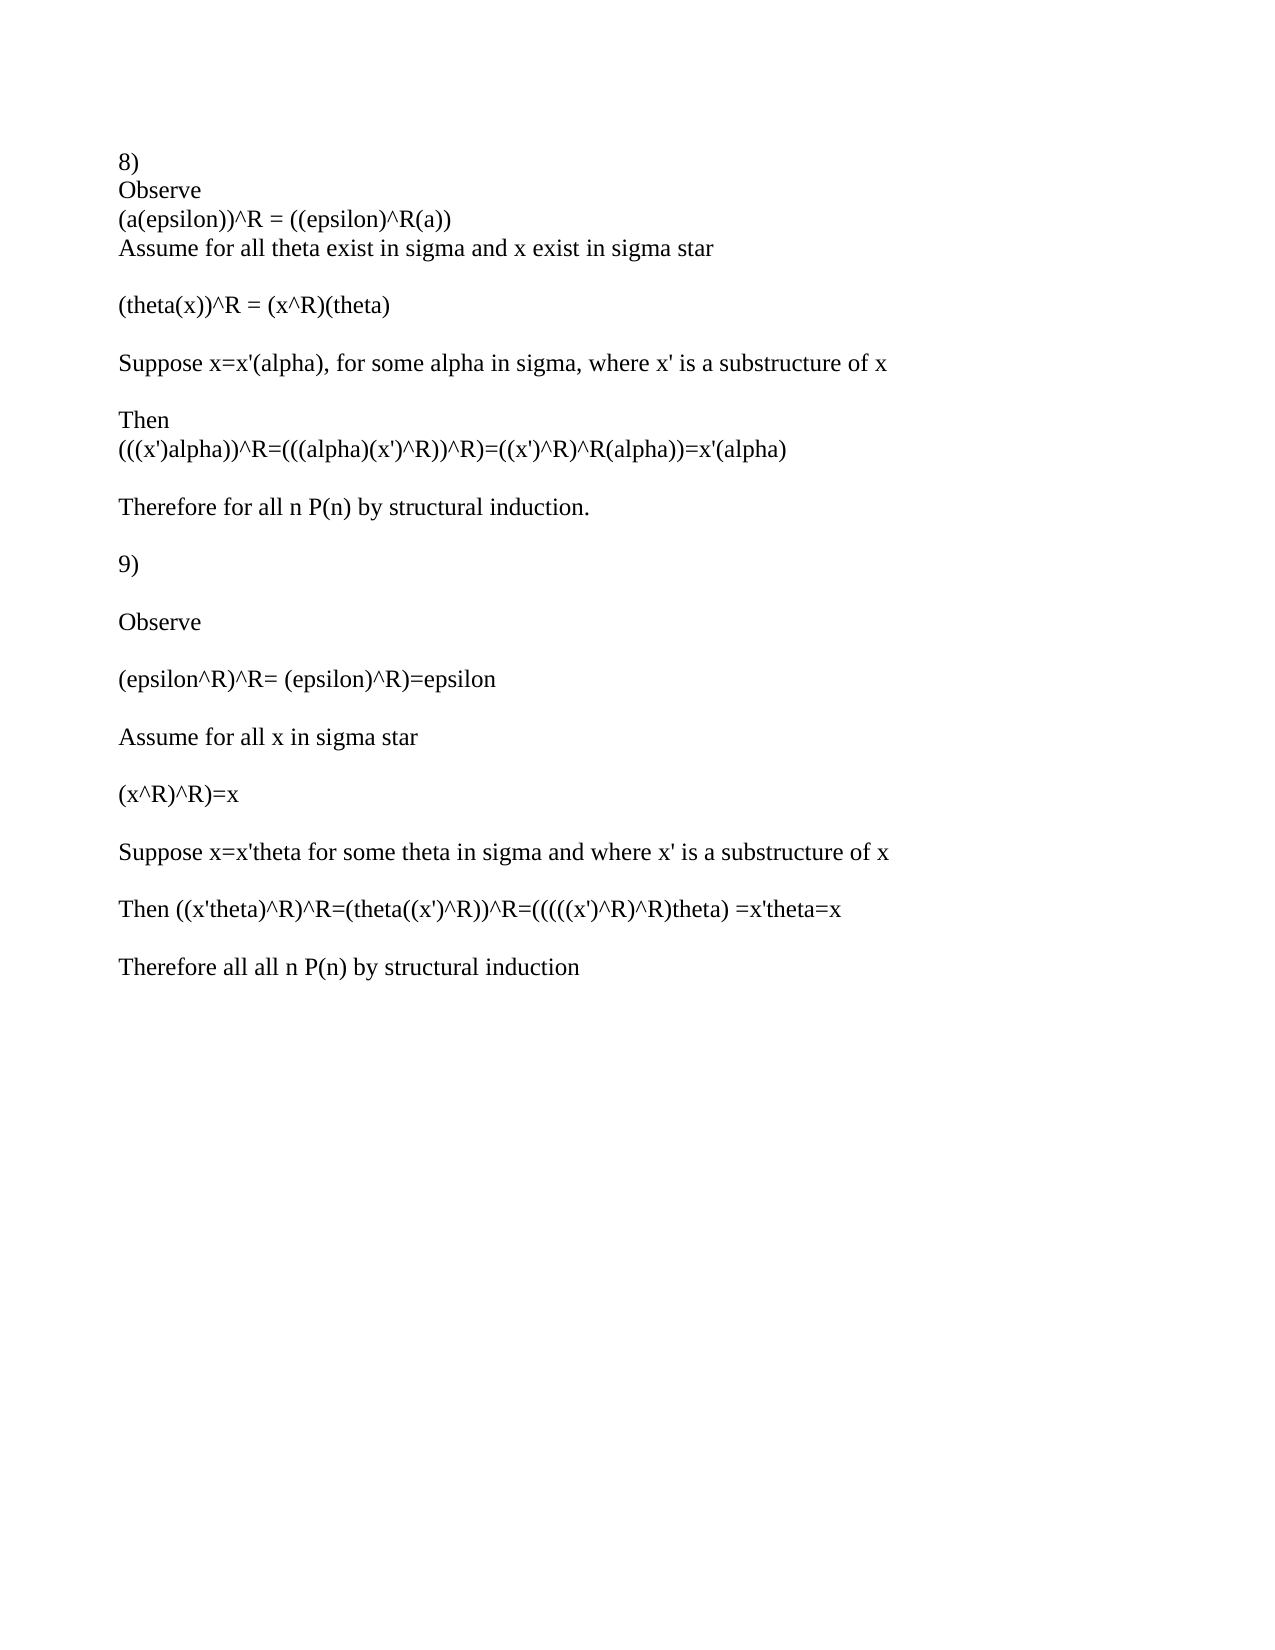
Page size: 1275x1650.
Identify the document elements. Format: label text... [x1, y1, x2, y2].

text Therefore for all n P(n) by structural induction. [118, 492, 1157, 521]
text (a(epsilon))^R = ((epsilon)^R(a)) [118, 204, 1157, 233]
text Assume for all x in sigma star [118, 722, 1157, 751]
text 8) [118, 147, 1157, 176]
text Suppose x=x'(alpha), for some alpha in sigma, where x' is a substructure of x [118, 348, 1157, 377]
text (((x')alpha))^R=(((alpha)(x')^R))^R)=((x')^R)^R(alpha))=x'(alpha) [118, 434, 1157, 463]
text Therefore all all n P(n) by structural induction [118, 952, 1157, 981]
text (theta(x))^R = (x^R)(theta) [118, 291, 1157, 319]
text Then [118, 406, 1157, 434]
text Then ((x'theta)^R)^R=(theta((x')^R))^R=(((((x')^R)^R)theta) =x'theta=x [118, 894, 1157, 923]
text Observe [118, 607, 1157, 636]
text (epsilon^R)^R= (epsilon)^R)=epsilon [118, 664, 1157, 693]
text (x^R)^R)=x [118, 779, 1157, 808]
text Suppose x=x'theta for some theta in sigma and where x' is a substructure of x [118, 837, 1157, 866]
text Assume for all theta exist in sigma and x exist in sigma star [118, 233, 1157, 262]
text 9) [118, 549, 1157, 578]
text Observe [118, 176, 1157, 204]
